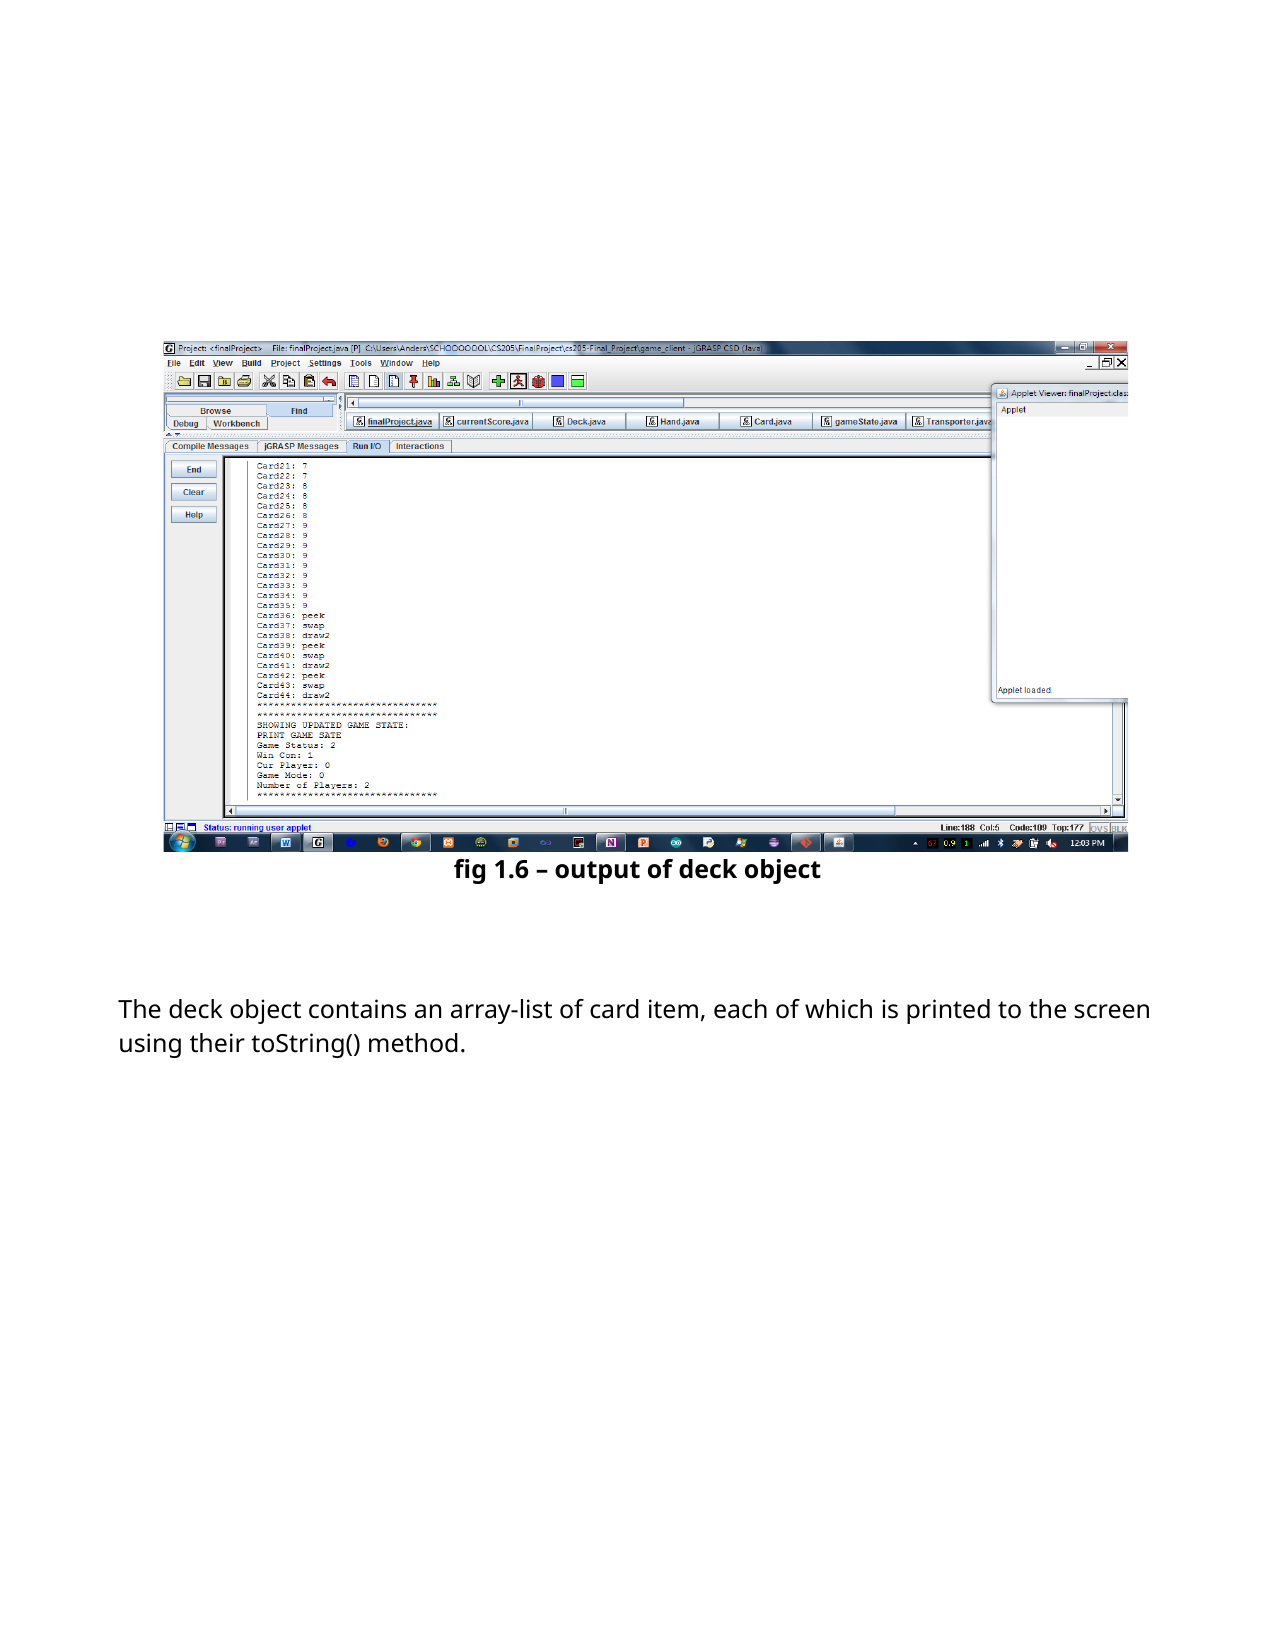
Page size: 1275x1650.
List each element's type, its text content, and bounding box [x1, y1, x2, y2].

text fig 1.6 – output of deck object [118, 309, 1157, 886]
picture [163, 341, 1129, 852]
text The deck object contains an array-list of card item, each of which is printed to the screen using their toString() method. [118, 991, 1157, 1059]
